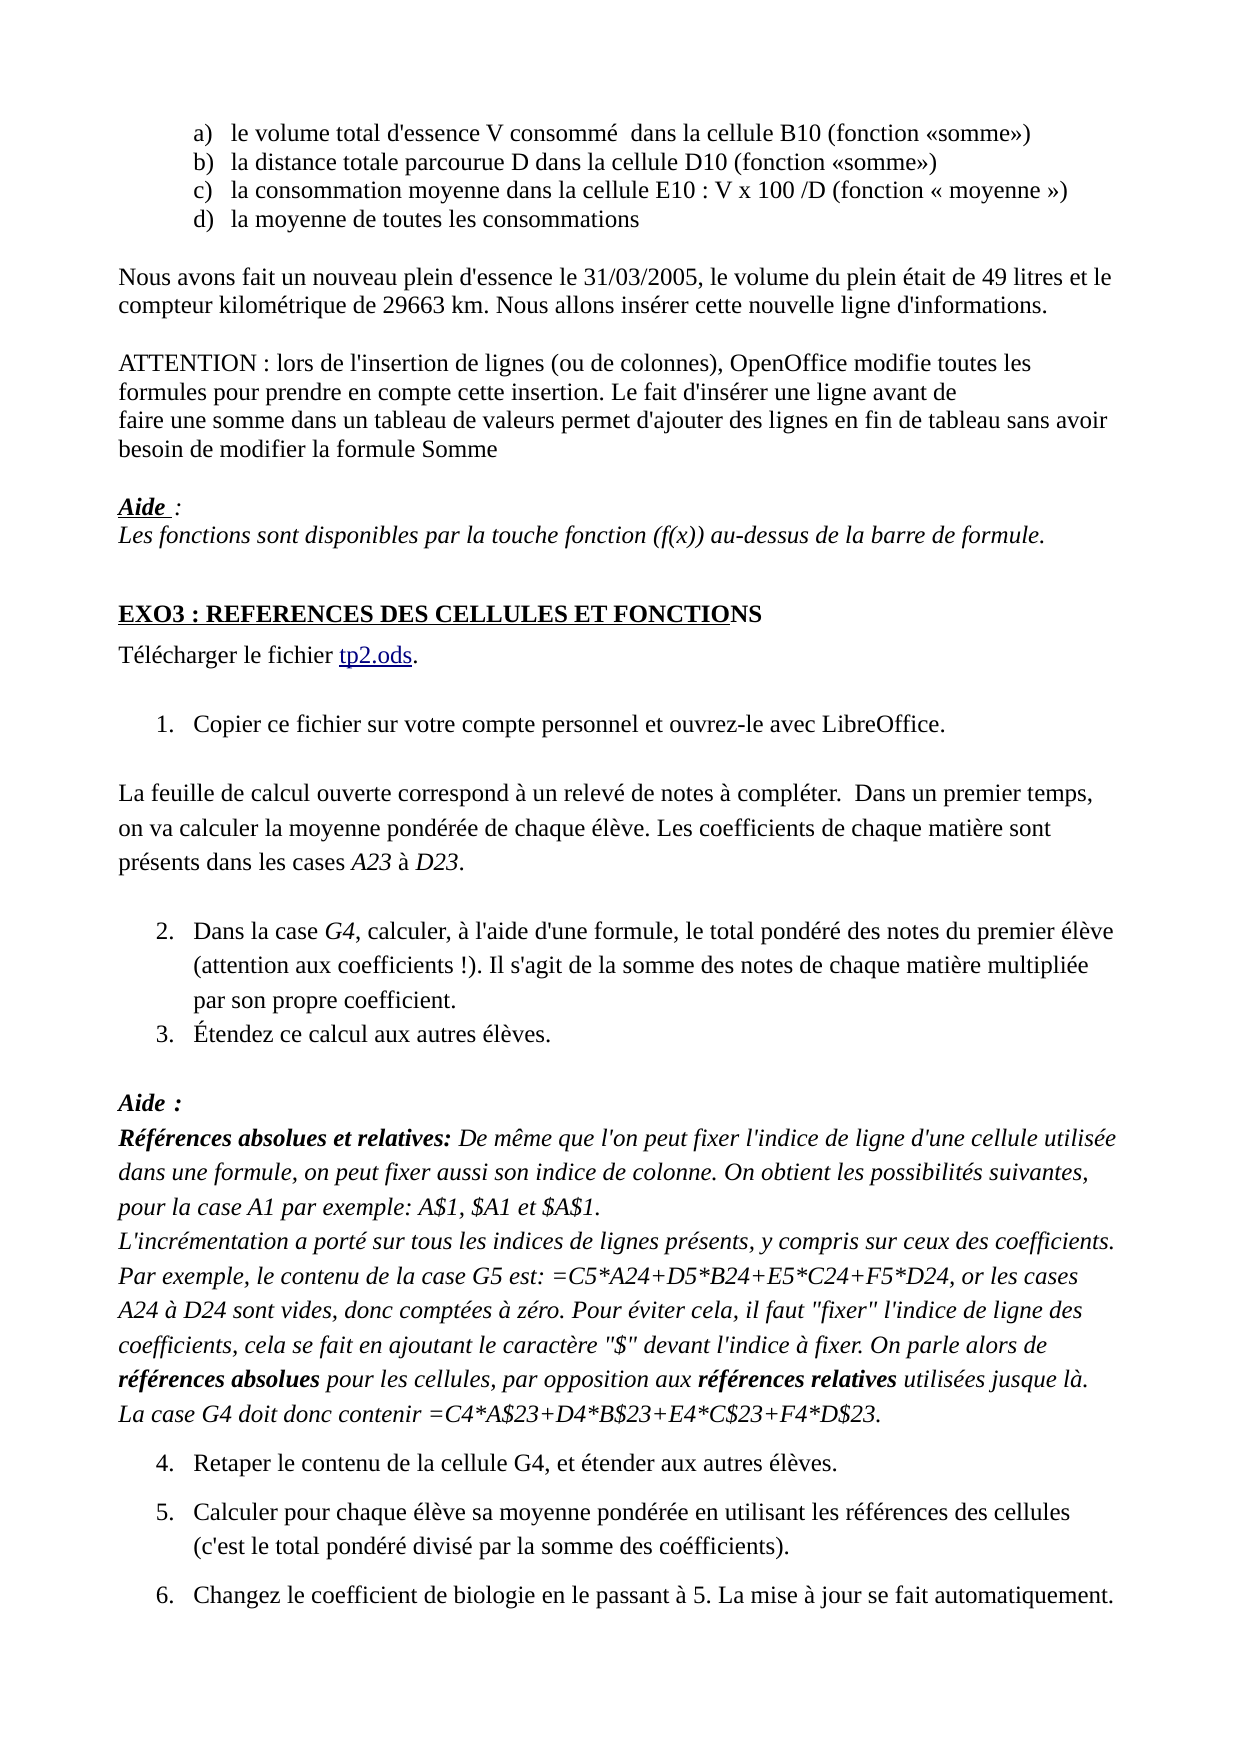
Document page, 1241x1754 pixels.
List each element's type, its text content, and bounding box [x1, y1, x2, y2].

list la moyenne de toutes les consommations [193, 204, 1122, 233]
list Calculer pour chaque élève sa moyenne pondérée en utilisant les références des cellules (c'est le total pondéré divisé par la somme des coéfficients). [156, 1497, 1122, 1560]
list Retaper le contenu de la cellule G4, et étender aux autres élèves. [156, 1448, 1122, 1477]
text ATTENTION : lors de l'insertion de lignes (ou de colonnes), OpenOffice modifie toutes les formules pour prendre en compte cette insertion. Le fait d'insérer une ligne avant de [118, 348, 1122, 406]
text Aide : [118, 1088, 1122, 1117]
text Aide : [118, 492, 1122, 521]
text L'incrémentation a porté sur tous les indices de lignes présents, y compris sur ceux des coefficients. Par exemple, le contenu de la case G5 est: =C5*A24+D5*B24+E5*C24+F5*D24, or les cases A24 à D24 sont vides, donc comptées à zéro. Pour éviter cela, il faut "fixer" l'indice de ligne des coefficients, cela se fait en ajoutant le caractère "$" devant l'indice à fixer. On parle alors de références absolues pour les cellules, par opposition aux références relatives utilisées jusque là. La case G4 doit donc contenir =C4*A$23+D4*B$23+E4*C$23+F4*D$23. [118, 1226, 1122, 1427]
list Changez le coefficient de biologie en le passant à 5. La mise à jour se fait automatiquement. [156, 1580, 1122, 1609]
text La feuille de calcul ouverte correspond à un relevé de notes à compléter. Dans un premier temps, on va calculer la moyenne pondérée de chaque élève. Les coefficients de chaque matière sont présents dans les cases A23 à D23. [118, 778, 1122, 910]
list le volume total d'essence V consommé dans la cellule B10 (fonction «somme») [193, 118, 1122, 147]
list la consommation moyenne dans la cellule E10 : V x 100 /D (fonction « moyenne ») [193, 176, 1122, 204]
text Références absolues et relatives: De même que l'on peut fixer l'indice de ligne d'une cellule utilisée dans une formule, on peut fixer aussi son indice de colonne. On obtient les possibilités suivantes, pour la case A1 par exemple: A$1, $A1 et $A$1. [118, 1123, 1122, 1221]
text Nous avons fait un nouveau plein d'essence le 31/03/2005, le volume du plein était de 49 litres et le compteur kilométrique de 29663 km. Nous allons insérer cette nouvelle ligne d'informations. [118, 262, 1122, 319]
text Télécharger le fichier tp2.ods. [118, 640, 1122, 669]
list Copier ce fichier sur votre compte personnel et ouvrez-le avec LibreOffice. [156, 709, 1122, 738]
list Dans la case G4, calculer, à l'aide d'une formule, le total pondéré des notes du premier élève (attention aux coefficients !). Il s'agit de la somme des notes de chaque matière multipliée par son propre coefficient. [156, 916, 1122, 1014]
subtitle EXO3 : REFERENCES DES CELLULES ET FONCTIONS [118, 599, 1122, 628]
text Les fonctions sont disponibles par la touche fonction (f(x)) au-dessus de la barre de formule. [118, 521, 1122, 549]
text faire une somme dans un tableau de valeurs permet d'ajouter des lignes en fin de tableau sans avoir besoin de modifier la formule Somme [118, 406, 1122, 463]
list Étendez ce calcul aux autres élèves. [156, 1019, 1122, 1048]
list la distance totale parcourue D dans la cellule D10 (fonction «somme») [193, 147, 1122, 176]
